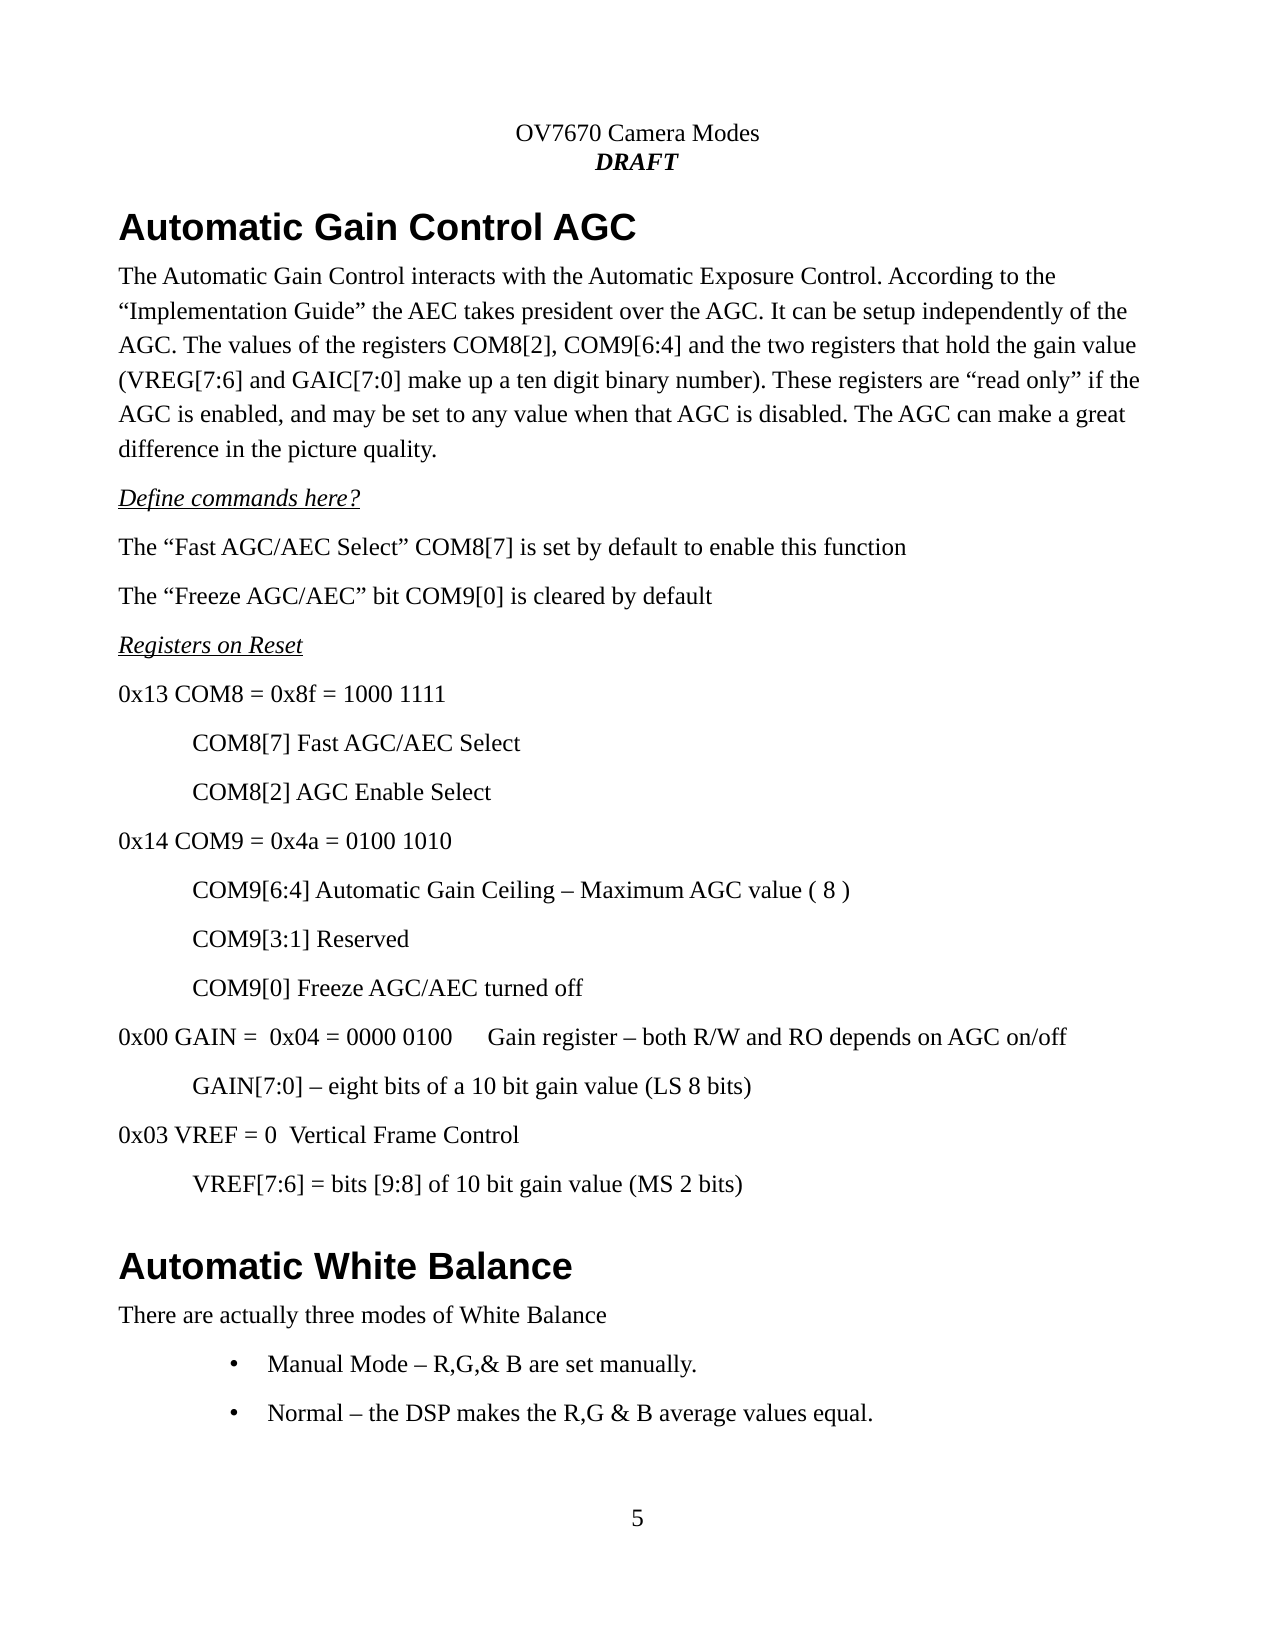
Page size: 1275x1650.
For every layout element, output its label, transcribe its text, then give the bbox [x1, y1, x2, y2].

list Normal – the DSP makes the R,G & B average values equal. [229, 1398, 1157, 1427]
text Define commands here? [118, 483, 1157, 511]
text COM9[6:4] Automatic Gain Ceiling – Maximum AGC value ( 8 ) [118, 875, 1157, 904]
text 0x13 COM8 = 0x8f = 1000 1111 [118, 679, 1157, 708]
text COM9[0] Freeze AGC/AEC turned off [118, 973, 1157, 1002]
text 0x00 GAIN = 0x04 = 0000 0100 Gain register – both R/W and RO depends on AGC on/off [118, 1022, 1157, 1051]
subtitle Automatic White Balance [118, 1244, 1157, 1287]
text 0x03 VREF = 0 Vertical Frame Control [118, 1121, 1157, 1149]
text Registers on Reset [118, 630, 1157, 659]
text COM8[2] AGC Enable Select [118, 777, 1157, 806]
text The Automatic Gain Control interacts with the Automatic Exposure Control. According to the “Implementation Guide” the AEC takes president over the AGC. It can be setup independently of the AGC. The values of the registers COM8[2], COM9[6:4] and the two registers that hold the gain value (VREG[7:6] and GAIC[7:0] make up a ten digit binary number). These registers are “read only” if the AGC is enabled, and may be set to any value when that AGC is disabled. The AGC can make a great difference in the picture quality. [118, 261, 1157, 462]
text GAIN[7:0] – eight bits of a 10 bit gain value (LS 8 bits) [118, 1071, 1157, 1100]
text The “Fast AGC/AEC Select” COM8[7] is set by default to enable this function [118, 532, 1157, 561]
text COM8[7] Fast AGC/AEC Select [118, 728, 1157, 757]
text There are actually three modes of White Balance [118, 1300, 1157, 1328]
text VREF[7:6] = bits [9:8] of 10 bit gain value (MS 2 bits) [118, 1169, 1157, 1198]
subtitle Automatic Gain Control AGC [118, 205, 1157, 249]
list Manual Mode – R,G,& B are set manually. [229, 1349, 1157, 1378]
text 0x14 COM9 = 0x4a = 0100 1010 [118, 826, 1157, 855]
text The “Freeze AGC/AEC” bit COM9[0] is cleared by default [118, 581, 1157, 609]
text COM9[3:1] Reserved [118, 924, 1157, 953]
